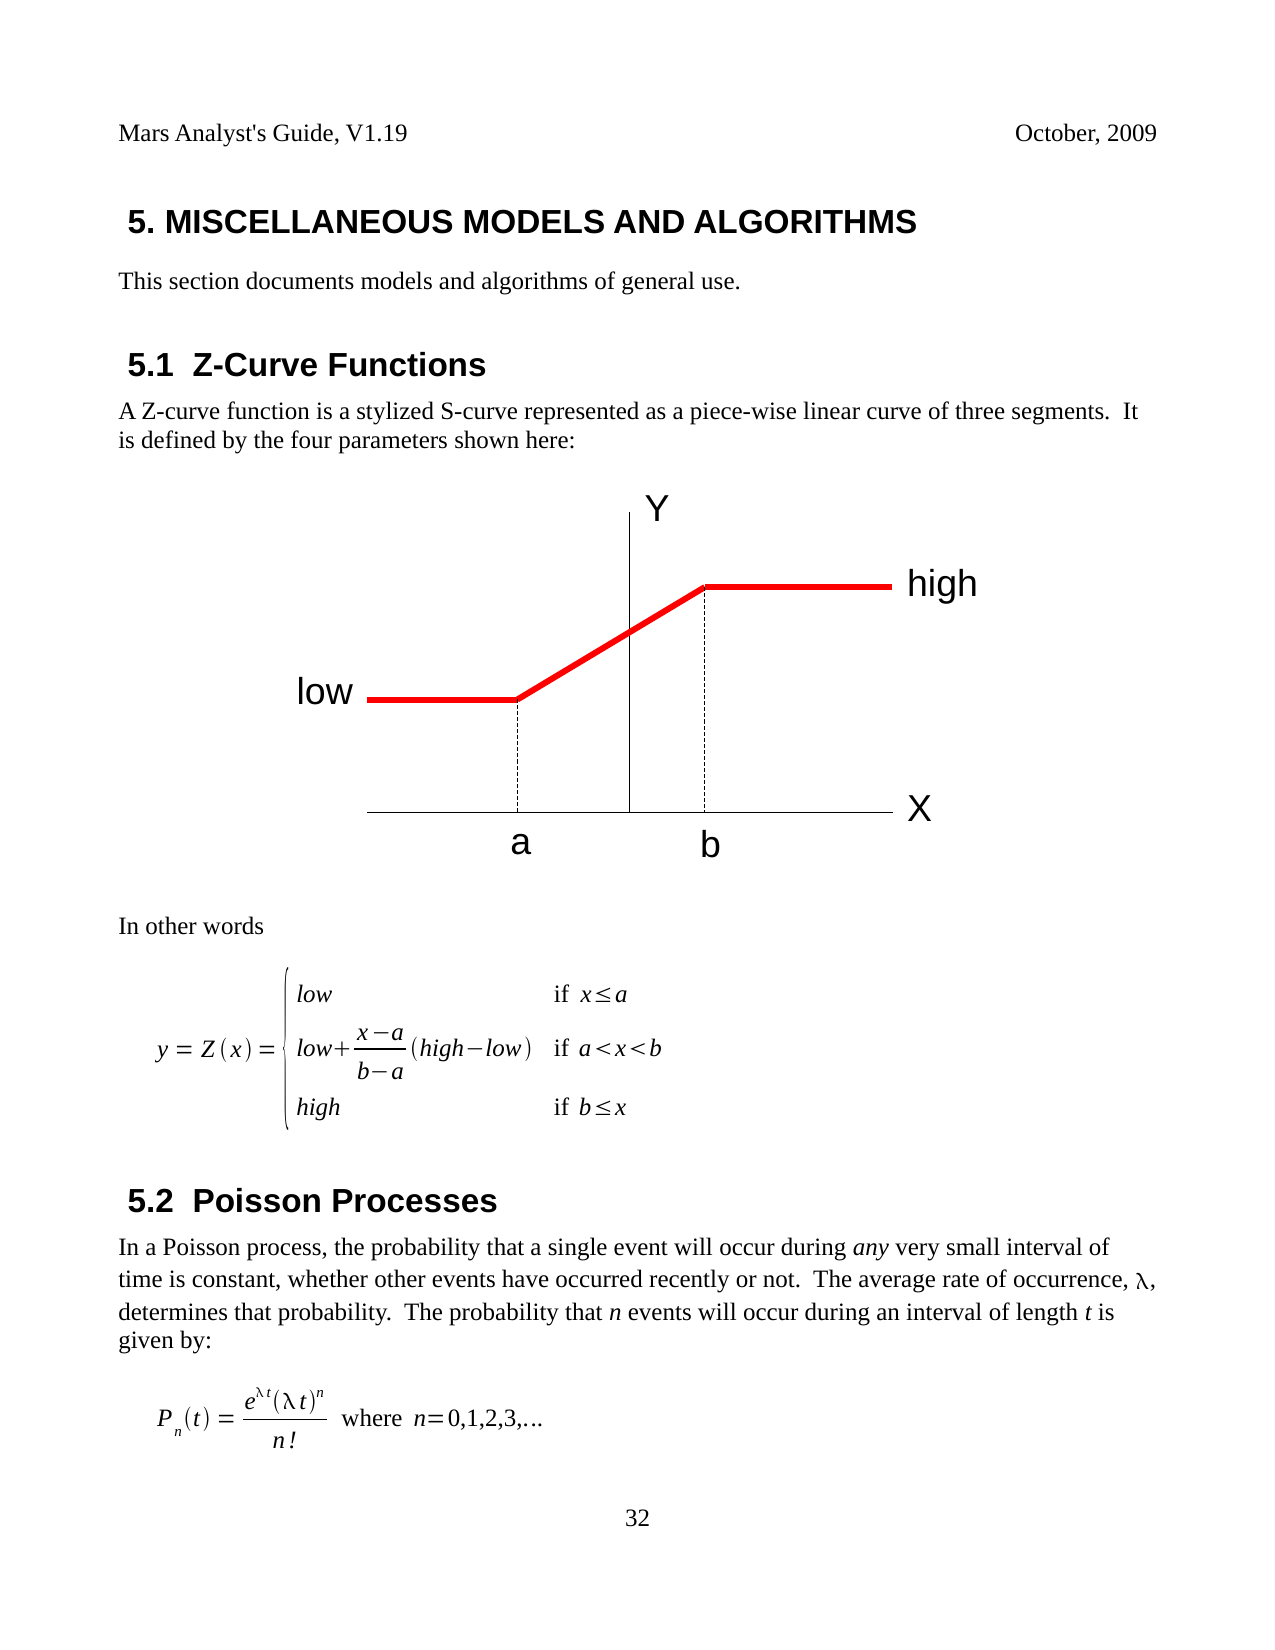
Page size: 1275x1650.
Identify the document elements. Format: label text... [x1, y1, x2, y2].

text A Z-curve function is a stylized S-curve represented as a piece-wise linear curve of three segments. It is defined by the four parameters shown here: [118, 396, 1157, 453]
text In other words [118, 911, 1157, 940]
text In a Poisson process, the probability that a single event will occur during any very small interval of time is constant, whether other events have occurred recently or not. The average rate of occurrence, , determines that probability. The probability that n events will occur during an interval of length t is given by: [118, 1232, 1157, 1354]
subtitle Miscellaneous Models And Algorithms [118, 202, 1157, 240]
subtitle Z-Curve Functions [118, 345, 1157, 383]
text This section documents models and algorithms of general use. [118, 266, 1157, 294]
subtitle Poisson Processes [118, 1181, 1157, 1220]
